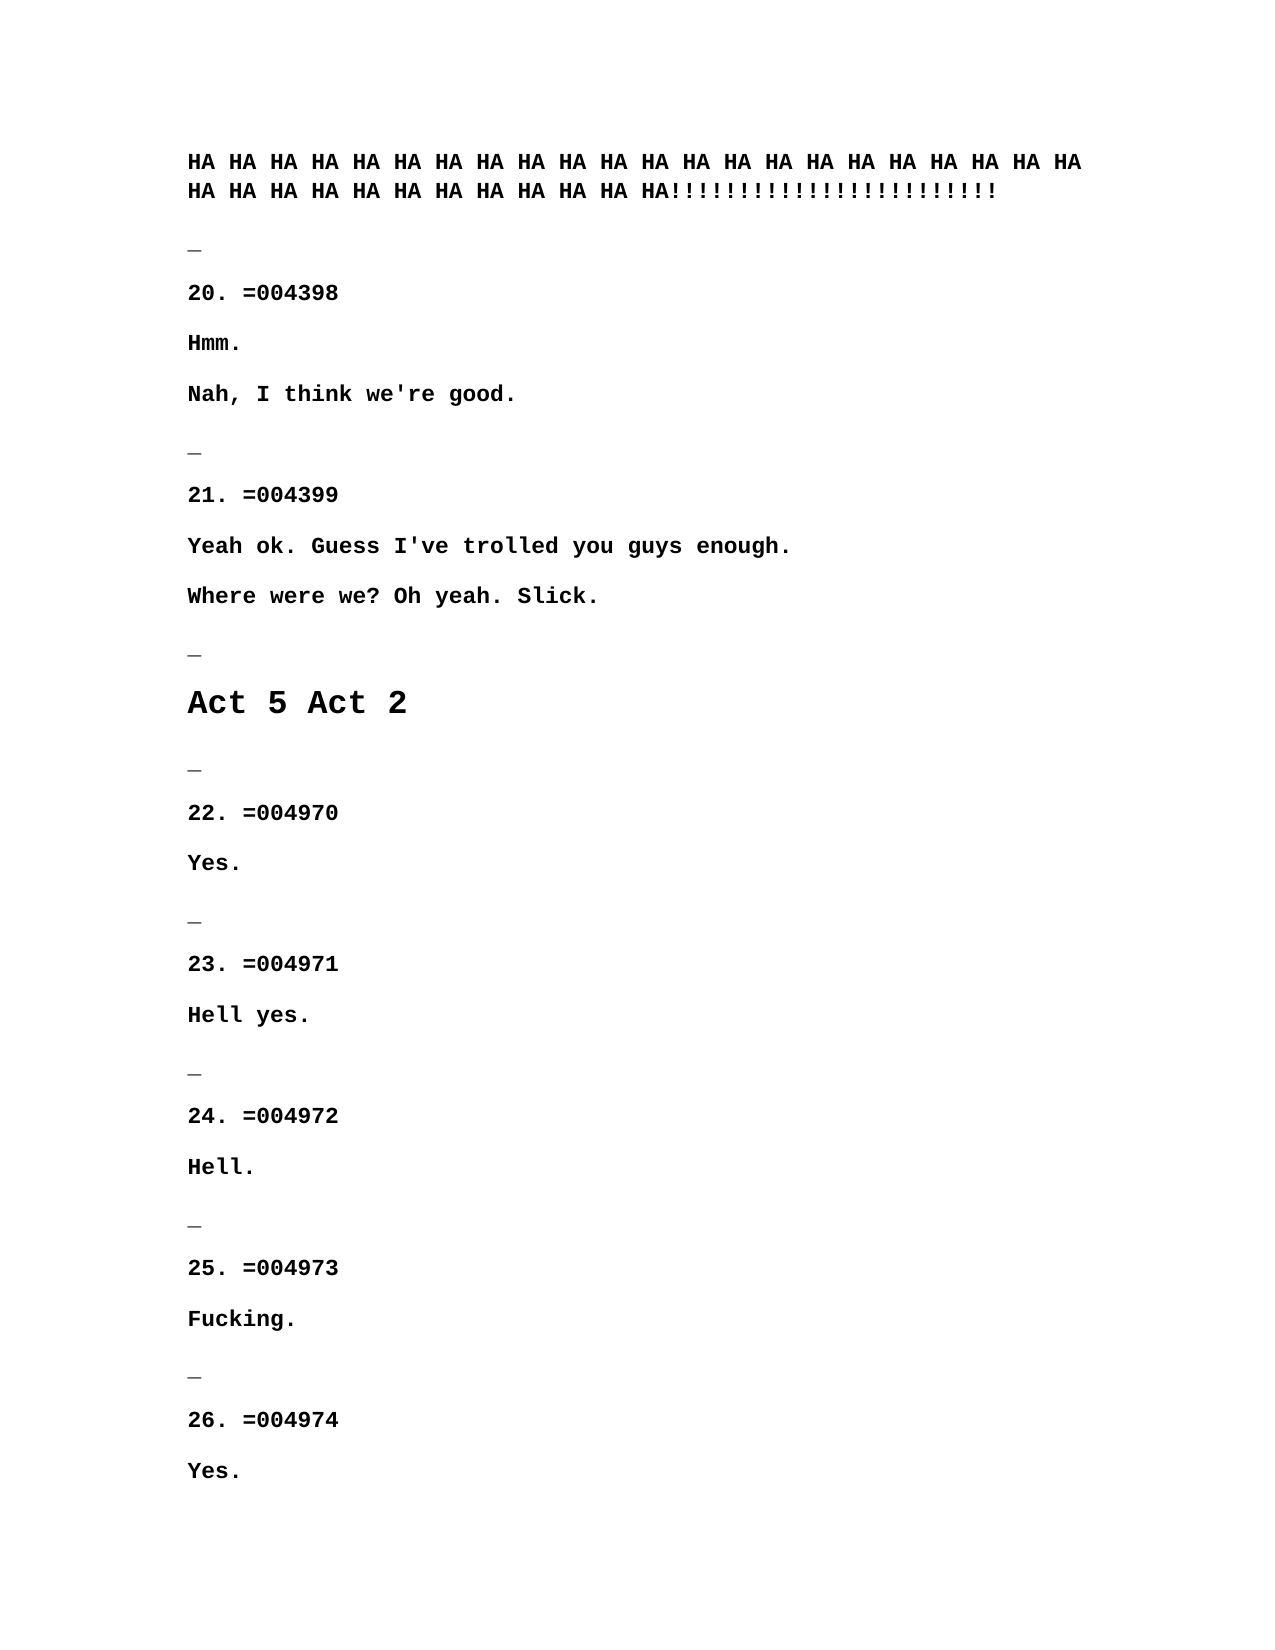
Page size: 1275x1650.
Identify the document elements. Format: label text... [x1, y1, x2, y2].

text HA HA HA HA HA HA HA HA HA HA HA HA HA HA HA HA HA HA HA HA HA HA HA HA HA HA HA HA HA HA HA HA HA HA!!!!!!!!!!!!!!!!!!!!!!!! [187, 150, 1087, 206]
text Act 5 Act 2 [187, 686, 1087, 724]
text Yes. [187, 1459, 1087, 1485]
text _ [187, 1054, 1087, 1080]
text Yeah ok. Guess I've trolled you guys enough. [187, 534, 1087, 560]
text 24. =004972 [187, 1105, 1087, 1131]
text Fucking. [187, 1307, 1087, 1333]
text _ [187, 635, 1087, 661]
text _ [187, 750, 1087, 776]
text 22. =004970 [187, 801, 1087, 827]
text Yes. [187, 852, 1087, 877]
text Hell yes. [187, 1003, 1087, 1029]
text 20. =004398 [187, 281, 1087, 307]
text Where were we? Oh yeah. Slick. [187, 585, 1087, 611]
text 21. =004399 [187, 483, 1087, 509]
text 23. =004971 [187, 953, 1087, 979]
text _ [187, 1206, 1087, 1232]
text 26. =004974 [187, 1408, 1087, 1434]
text _ [187, 902, 1087, 928]
text _ [187, 433, 1087, 459]
text _ [187, 230, 1087, 256]
text Hell. [187, 1155, 1087, 1181]
text Hmm. [187, 332, 1087, 358]
text _ [187, 1358, 1087, 1384]
text Nah, I think we're good. [187, 382, 1087, 408]
text 25. =004973 [187, 1257, 1087, 1282]
